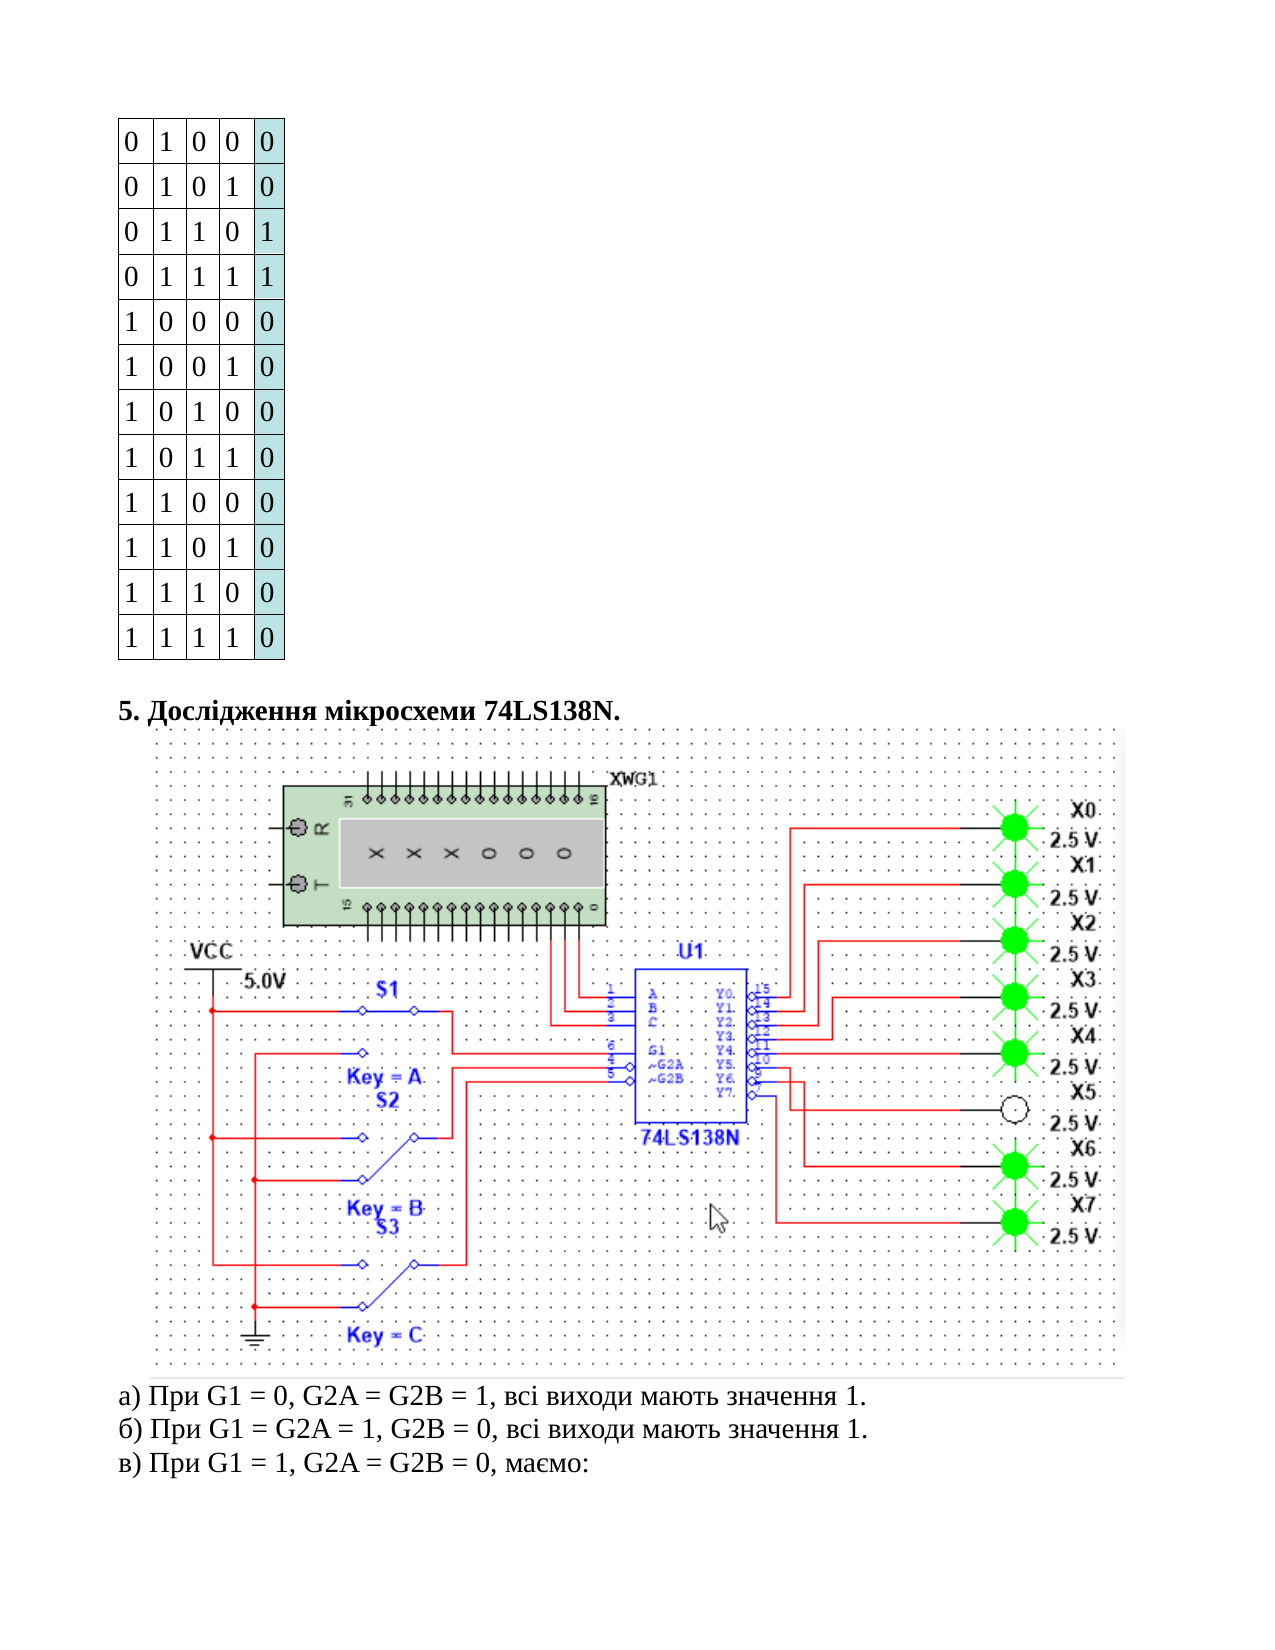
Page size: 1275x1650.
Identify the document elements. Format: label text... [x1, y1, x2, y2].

table_cell 0 [187, 300, 219, 344]
table_cell 1 [220, 164, 254, 208]
table_cell 0 [255, 480, 284, 524]
table_cell 0 [255, 300, 284, 344]
table_cell 1 [220, 435, 254, 479]
table_cell 1 [154, 615, 186, 659]
table_cell 0 [220, 480, 254, 524]
table_cell 0 [154, 300, 186, 344]
text б) При G1 = G2A = 1, G2B = 0, всі виходи мають значення 1. [118, 1412, 1157, 1445]
table_cell 1 [187, 435, 219, 479]
table_cell 0 [220, 119, 254, 163]
table_cell 0 [220, 390, 254, 434]
table_cell 1 [220, 615, 254, 659]
table_cell 0 [119, 255, 153, 298]
table_cell 0 [255, 345, 284, 389]
table_cell 0 [255, 435, 284, 479]
text 5. Дослідження мікросхеми 74LS138N. [118, 693, 1157, 727]
table_cell 0 [255, 164, 284, 208]
table_cell 1 [154, 480, 186, 524]
table_cell 1 [154, 255, 186, 298]
table_cell 1 [187, 570, 219, 614]
table_cell 1 [220, 255, 254, 298]
picture [150, 726, 1125, 1379]
table_cell 1 [119, 615, 153, 659]
table_cell 1 [187, 390, 219, 434]
table_cell 1 [154, 525, 186, 569]
table_cell 0 [255, 119, 284, 163]
table_cell 1 [119, 300, 153, 344]
table_cell 1 [154, 119, 186, 163]
text в) При G1 = 1, G2A = G2B = 0, маємо: [118, 1445, 1157, 1479]
table_cell 0 [154, 435, 186, 479]
table_cell 0 [187, 345, 219, 389]
table_cell 1 [154, 164, 186, 208]
table_cell 0 [154, 390, 186, 434]
table_cell 0 [255, 570, 284, 614]
table_cell 1 [119, 570, 153, 614]
table_cell 0 [119, 209, 153, 253]
table_cell 1 [119, 345, 153, 389]
table_cell 1 [119, 435, 153, 479]
table_cell 1 [255, 255, 284, 298]
table_cell 1 [220, 525, 254, 569]
table_cell 1 [119, 390, 153, 434]
table_cell 0 [187, 164, 219, 208]
table_cell 0 [255, 525, 284, 569]
table_cell 1 [255, 209, 284, 253]
table_cell 0 [119, 119, 153, 163]
table_cell 1 [220, 345, 254, 389]
table_cell 0 [255, 615, 284, 659]
table_cell 1 [119, 480, 153, 524]
table_cell 1 [154, 209, 186, 253]
table_cell 1 [187, 255, 219, 298]
table_cell 0 [220, 300, 254, 344]
table_cell 1 [187, 615, 219, 659]
table_cell 0 [220, 209, 254, 253]
table_cell 0 [187, 525, 219, 569]
table_cell 1 [154, 570, 186, 614]
text а) При G1 = 0, G2A = G2B = 1, всі виходи мають значення 1. [118, 727, 1157, 1412]
table_cell 1 [119, 525, 153, 569]
table_cell 0 [187, 480, 219, 524]
table_cell 0 [255, 390, 284, 434]
table_cell 0 [154, 345, 186, 389]
table_cell 1 [187, 209, 219, 253]
table_cell 0 [119, 164, 153, 208]
table_cell 0 [187, 119, 219, 163]
table_cell 0 [220, 570, 254, 614]
